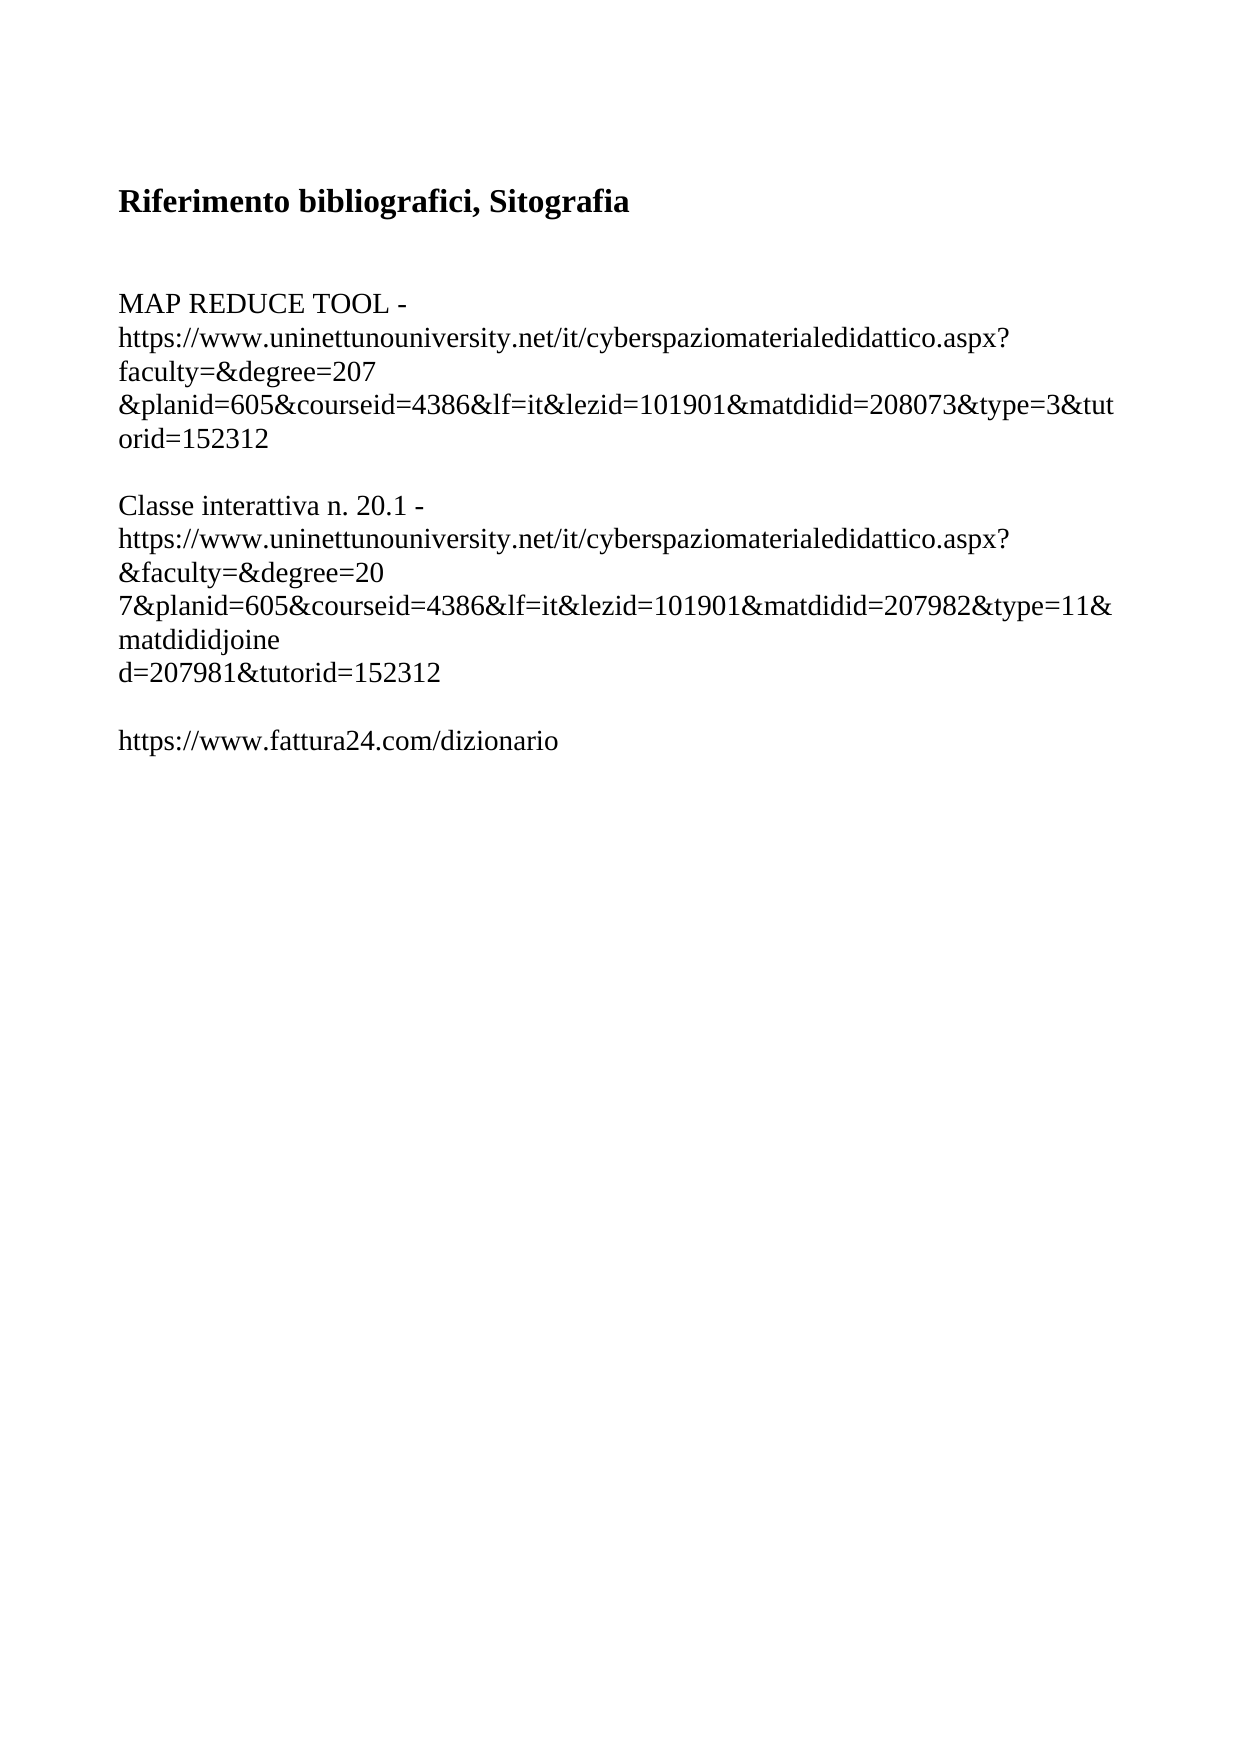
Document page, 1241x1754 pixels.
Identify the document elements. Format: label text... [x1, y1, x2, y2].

text MAP REDUCE TOOL - [118, 287, 1122, 320]
text Classe interattiva n. 20.1 - [118, 488, 1122, 521]
text Riferimento bibliografici, Sitografia [118, 181, 1122, 219]
text https://www.uninettunouniversity.net/it/cyberspaziomaterialedidattico.aspx?&faculty=&degree=20 [118, 521, 1122, 588]
text 7&planid=605&courseid=4386&lf=it&lezid=101901&matdidid=207982&type=11&matdididjoine [118, 588, 1122, 656]
text https://www.uninettunouniversity.net/it/cyberspaziomaterialedidattico.aspx?faculty=&degree=207 [118, 320, 1122, 387]
text https://www.fattura24.com/dizionario [118, 723, 1122, 785]
text d=207981&tutorid=152312 [118, 656, 1122, 689]
text &planid=605&courseid=4386&lf=it&lezid=101901&matdidid=208073&type=3&tutorid=152312 [118, 387, 1122, 454]
